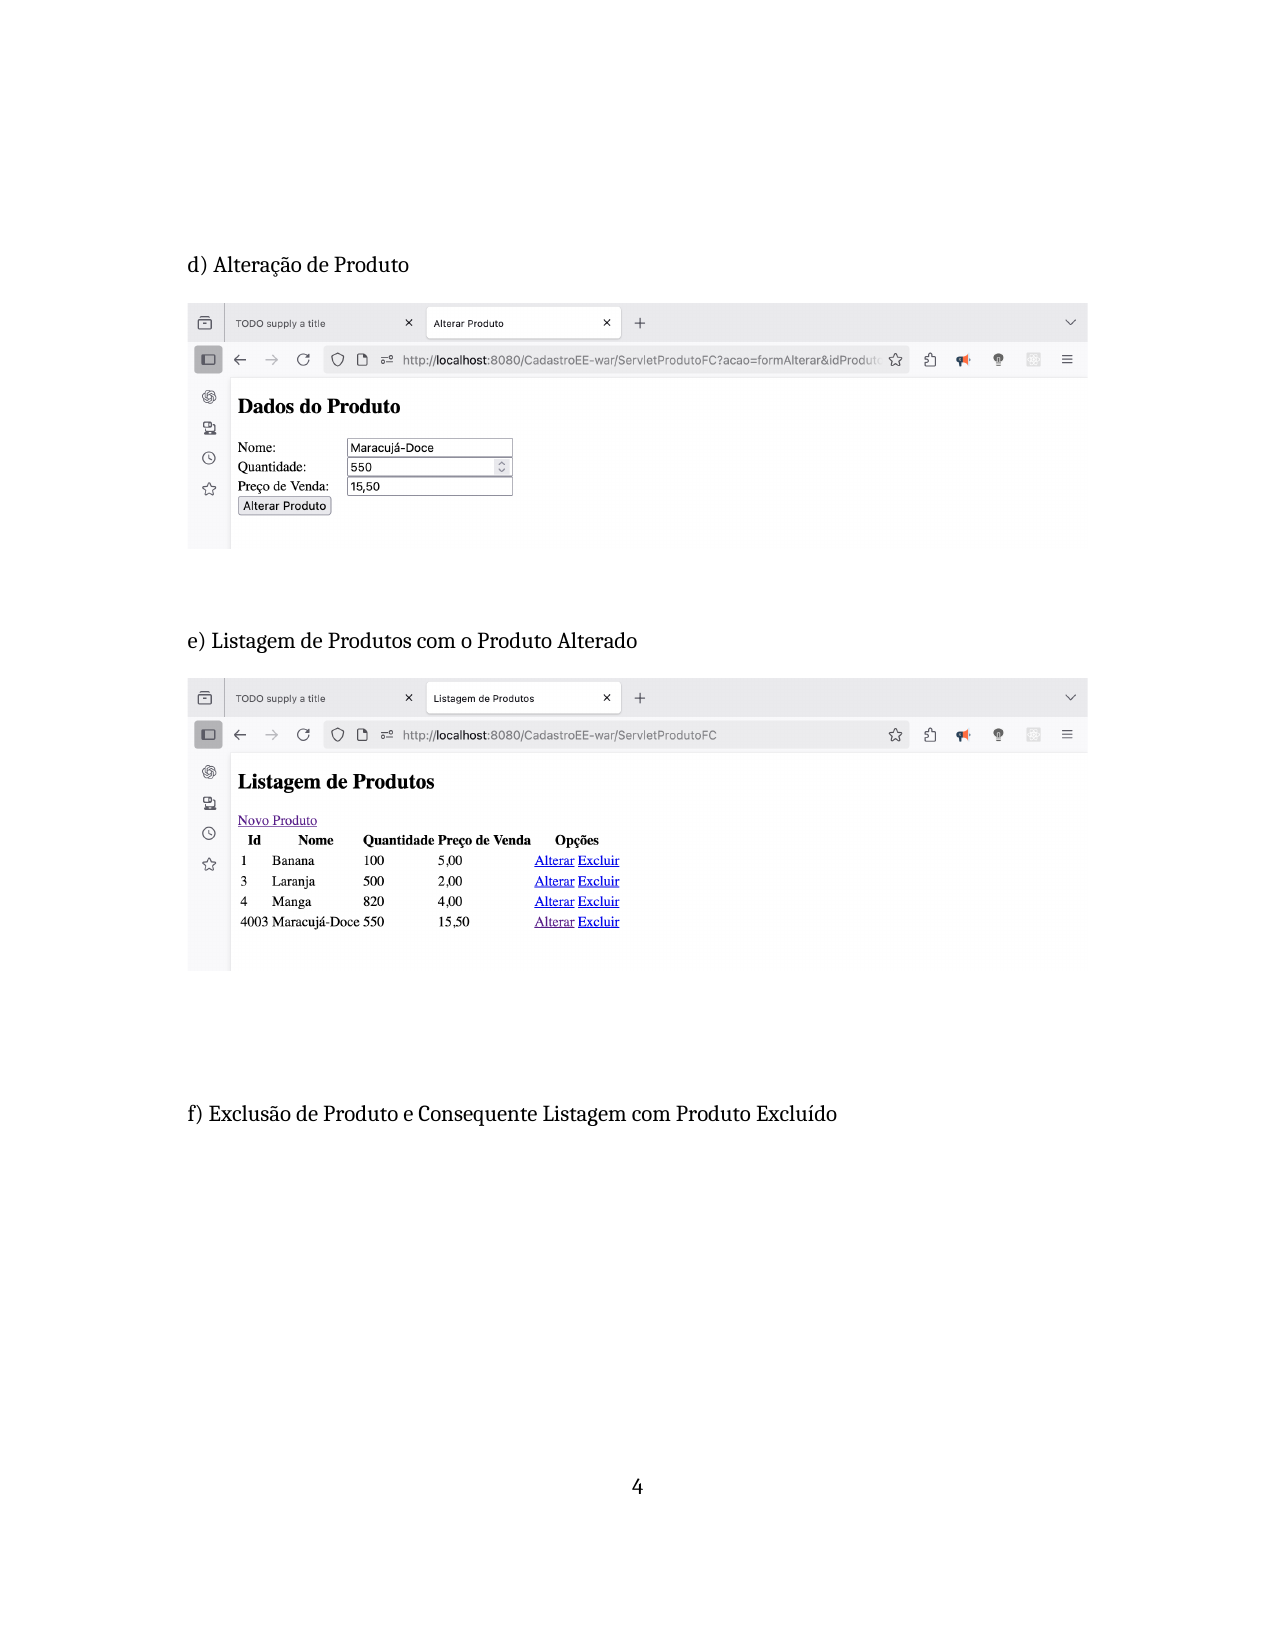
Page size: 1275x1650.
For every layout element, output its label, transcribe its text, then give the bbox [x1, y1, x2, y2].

text f) Exclusão de Produto e Consequente Listagem com Produto Excluído [187, 1101, 1087, 1127]
text d) Alteração de Produto [187, 252, 1087, 278]
text e) Listagem de Produtos com o Produto Alterado [187, 628, 1087, 654]
picture [187, 303, 1088, 549]
picture [187, 678, 1088, 971]
